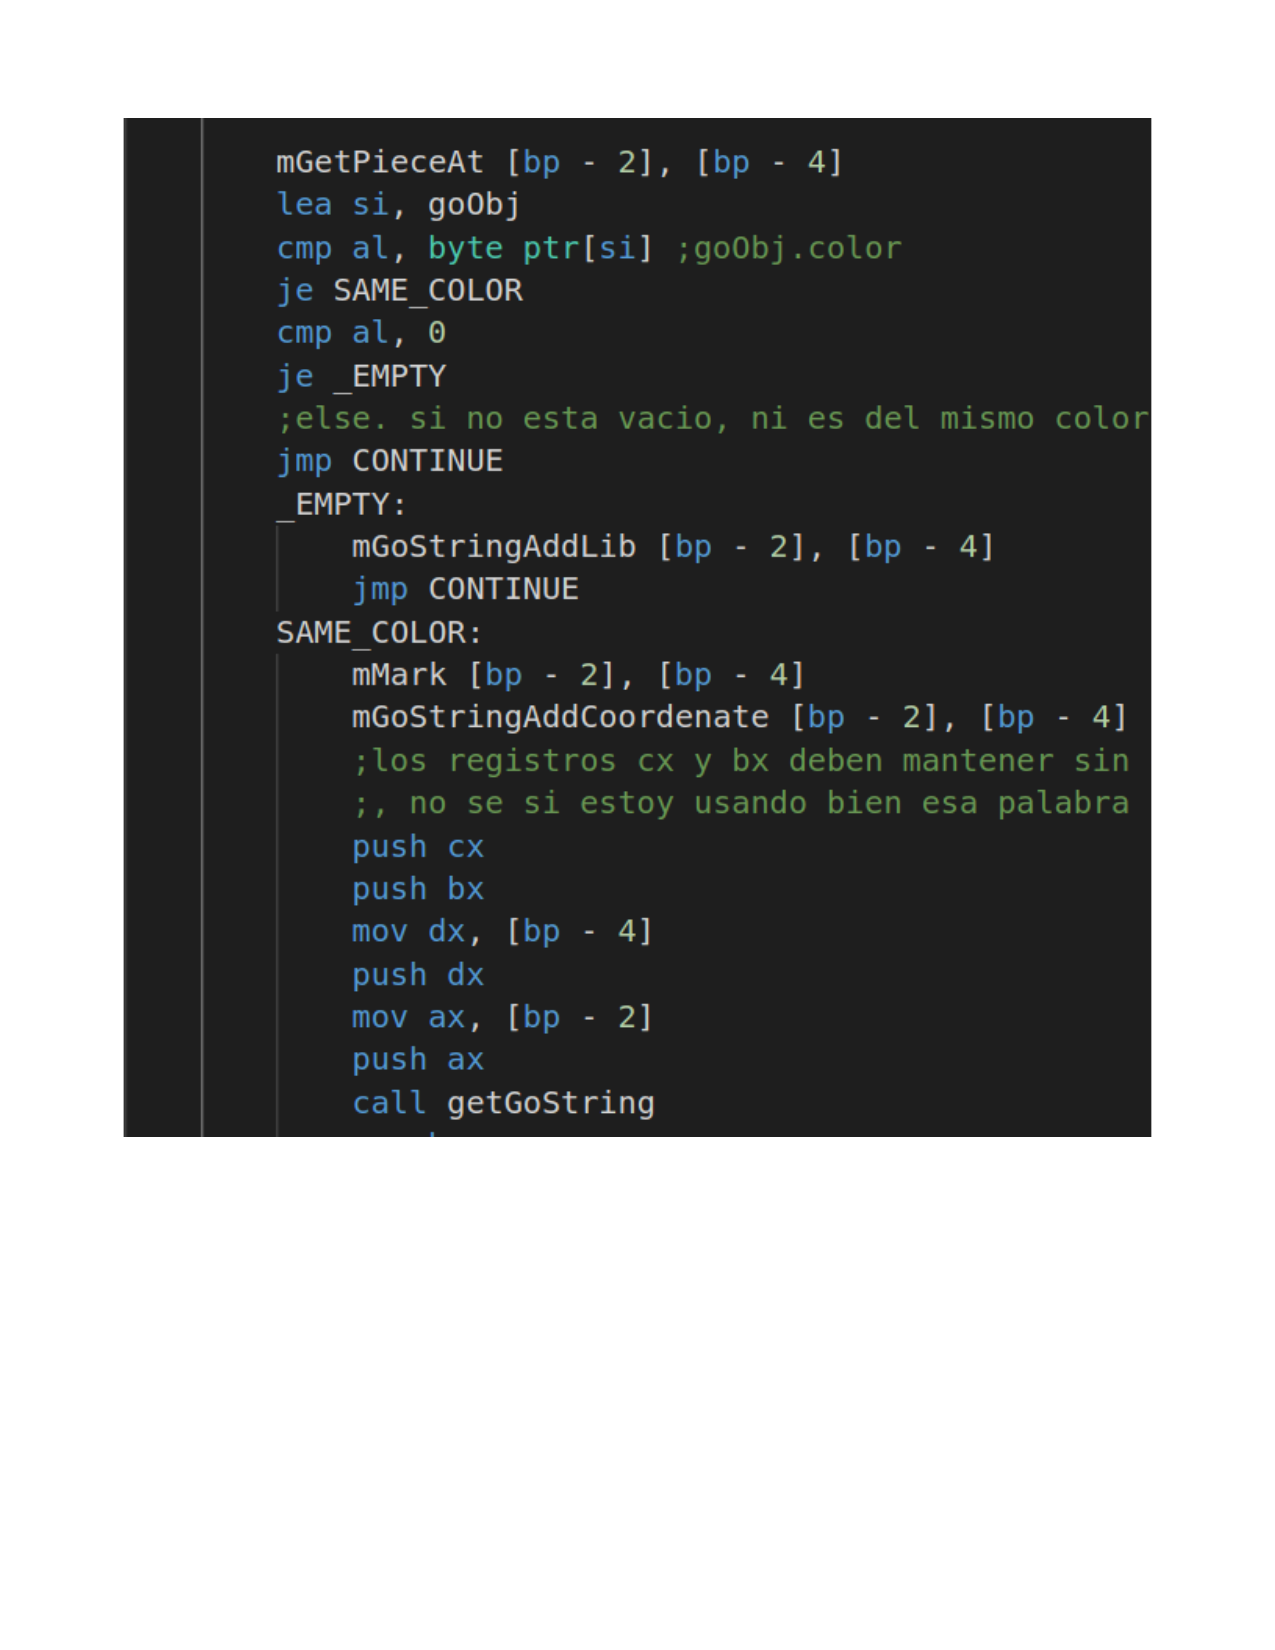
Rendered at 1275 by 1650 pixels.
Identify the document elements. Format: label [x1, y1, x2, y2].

picture [123, 118, 1152, 1137]
